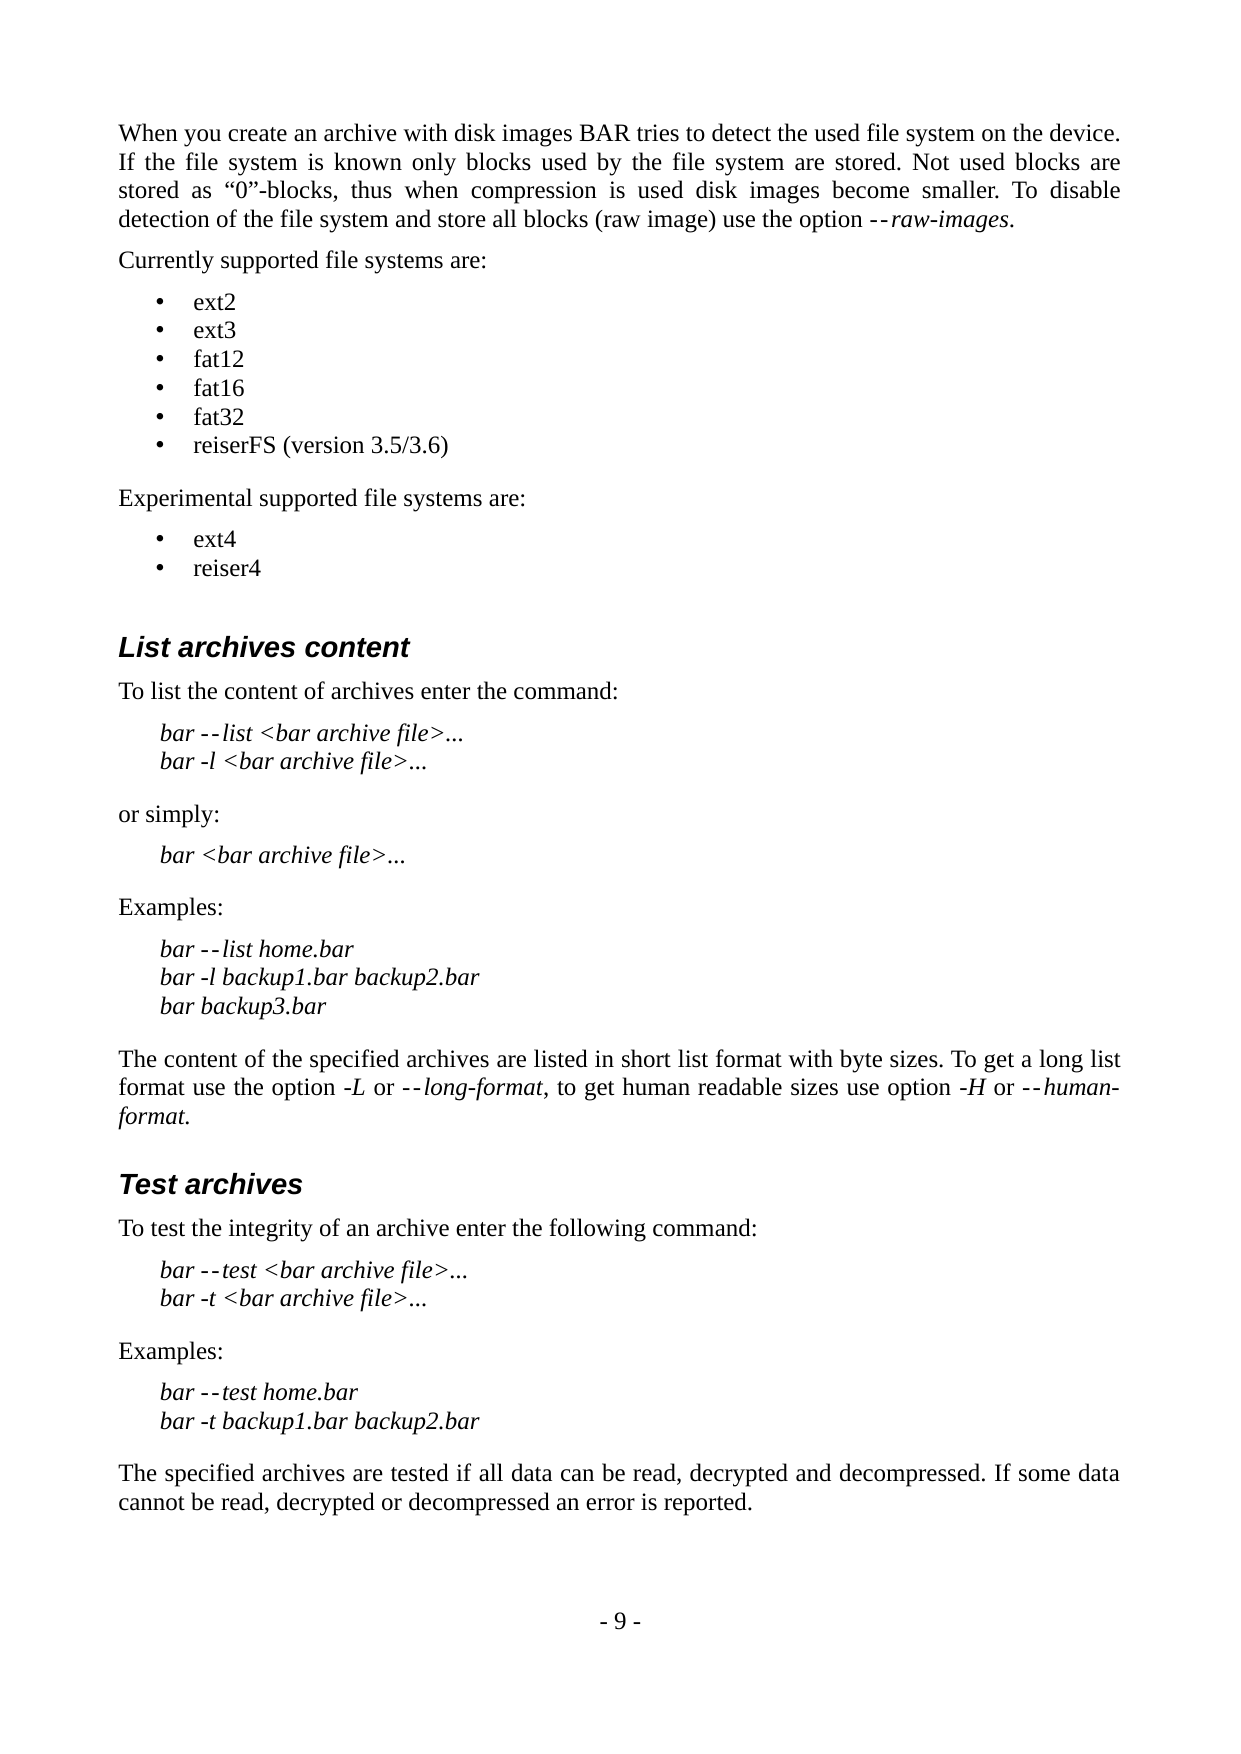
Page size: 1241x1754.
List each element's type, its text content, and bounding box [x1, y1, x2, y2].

list ext2 [156, 287, 1122, 316]
text Currently supported file systems are: [118, 246, 1122, 274]
text bar -t <bar archive file>... [159, 1283, 1122, 1312]
text The specified archives are tested if all data can be read, decrypted and decompressed. If some data cannot be read, decrypted or decompressed an error is reported. [118, 1458, 1122, 1516]
text Examples: [118, 1336, 1122, 1364]
text The content of the specified archives are listed in short list format with byte sizes. To get a long list format use the option -L or ‑‑long-format, to get human readable sizes use option -H or ‑‑human-format. [118, 1044, 1122, 1130]
list ext3 [156, 316, 1122, 344]
text When you create an archive with disk images BAR tries to detect the used file system on the device. If the file system is known only blocks used by the file system are stored. Not used blocks are stored as “0”-blocks, thus when compression is used disk images become smaller. To disable detection of the file system and store all blocks (raw image) use the option ‑‑raw-images. [118, 118, 1122, 233]
text bar backup3.bar [159, 991, 1122, 1020]
text bar -l <bar archive file>... [159, 746, 1122, 775]
text bar ‑‑test <bar archive file>... [159, 1255, 1122, 1283]
text bar <bar archive file>... [159, 840, 1122, 869]
text bar -l backup1.bar backup2.bar [159, 962, 1122, 991]
text bar ‑‑list <bar archive file>... [159, 718, 1122, 746]
list reiser4 [156, 553, 1122, 582]
text or simply: [118, 799, 1122, 828]
text bar -t backup1.bar backup2.bar [159, 1406, 1122, 1434]
subtitle Test archives [118, 1167, 1122, 1201]
text To test the integrity of an archive enter the following command: [118, 1213, 1122, 1242]
list fat32 [156, 402, 1122, 431]
text bar ‑‑list home.bar [159, 934, 1122, 962]
list fat16 [156, 373, 1122, 402]
list ext4 [156, 524, 1122, 553]
list reiserFS (version 3.5/3.6) [156, 431, 1122, 459]
list fat12 [156, 344, 1122, 373]
subtitle List archives content [118, 630, 1122, 664]
text To list the content of archives enter the command: [118, 676, 1122, 705]
text Experimental supported file systems are: [118, 483, 1122, 512]
text bar ‑‑test home.bar [159, 1377, 1122, 1406]
text Examples: [118, 892, 1122, 921]
